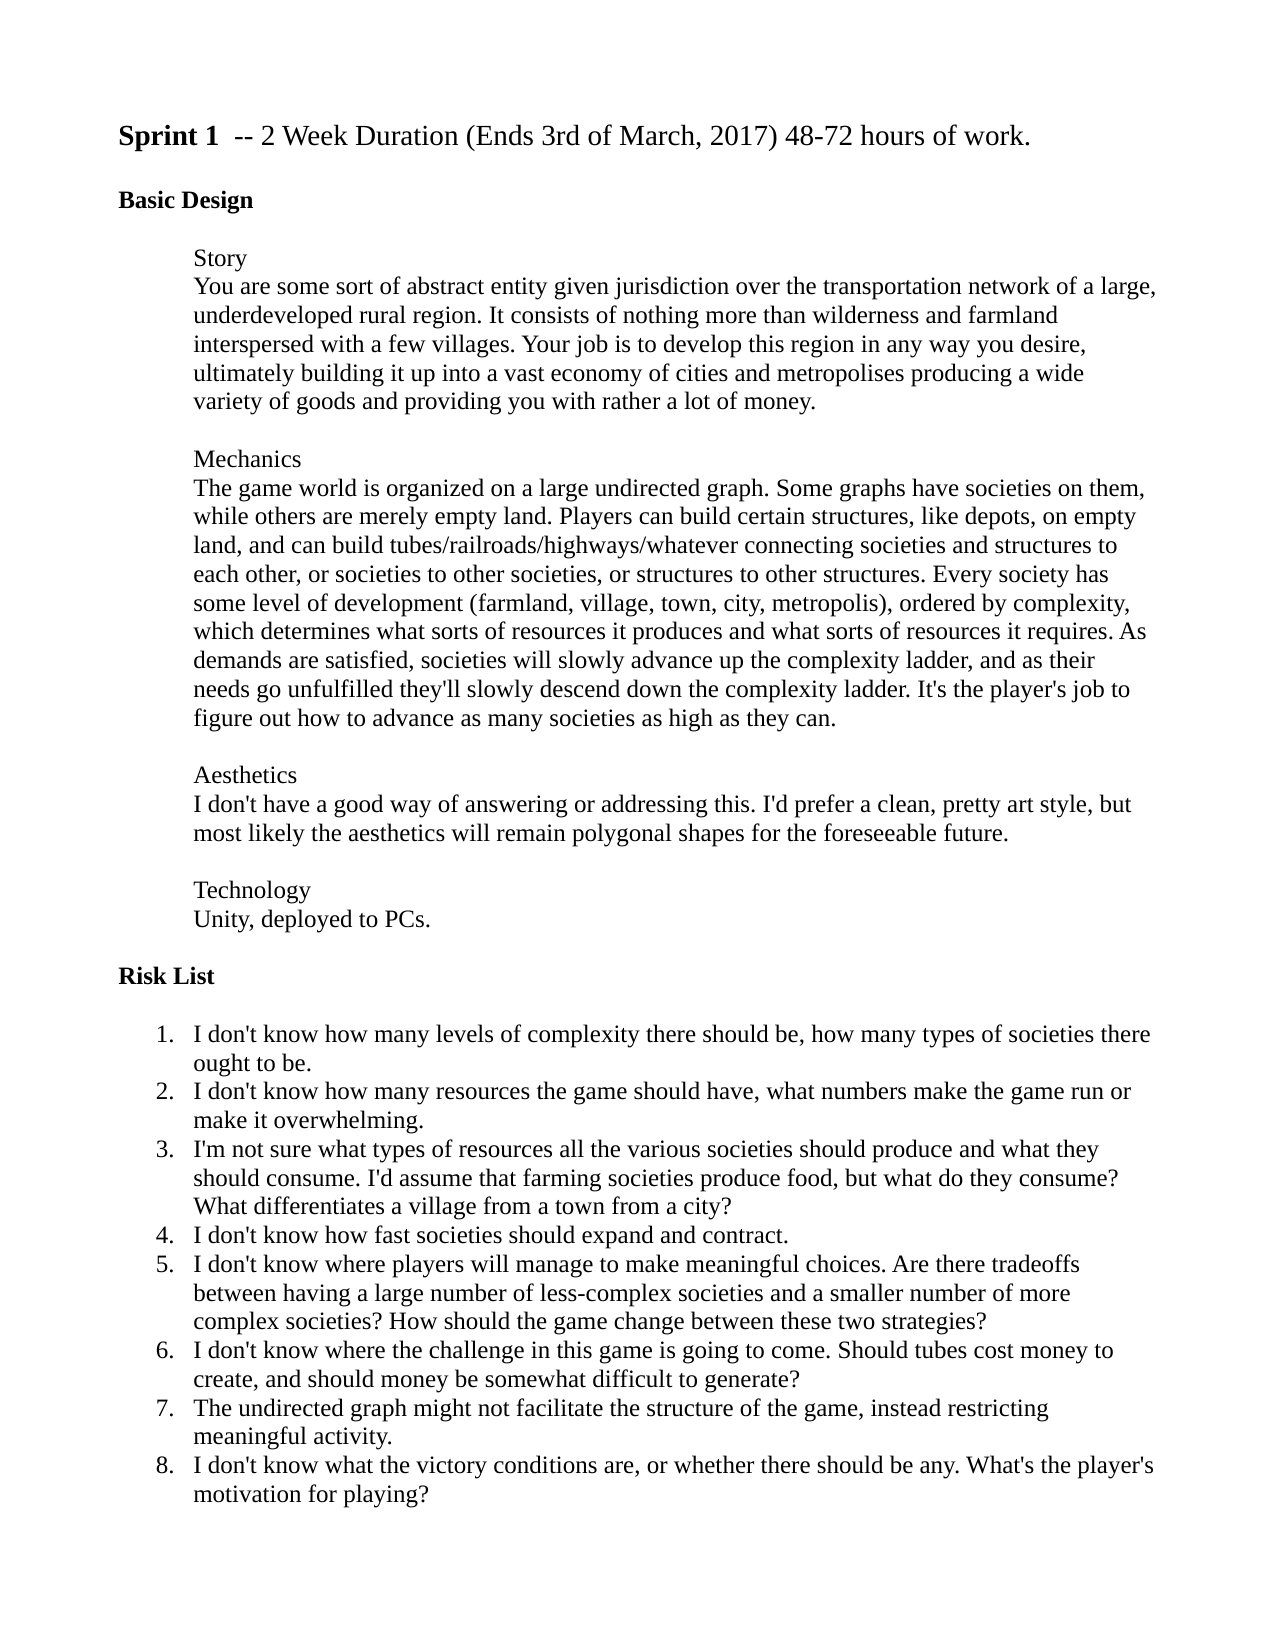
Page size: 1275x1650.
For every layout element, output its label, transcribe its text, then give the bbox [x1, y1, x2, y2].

list I don't know how many resources the game should have, what numbers make the game run or make it overwhelming. [156, 1076, 1157, 1134]
text Mechanics [193, 444, 1157, 473]
text Aesthetics [193, 760, 1157, 789]
list I don't know how fast societies should expand and contract. [156, 1220, 1157, 1249]
text Technology [193, 875, 1157, 904]
list I don't know what the victory conditions are, or whether there should be any. What's the player's motivation for playing? [156, 1450, 1157, 1508]
text Basic Design [118, 185, 1157, 214]
text The game world is organized on a large undirected graph. Some graphs have societies on them, while others are merely empty land. Players can build certain structures, like depots, on empty land, and can build tubes/railroads/highways/whatever connecting societies and structures to each other, or societies to other societies, or structures to other structures. Every society has some level of development (farmland, village, town, city, metropolis), ordered by complexity, which determines what sorts of resources it produces and what sorts of resources it requires. As demands are satisfied, societies will slowly advance up the complexity ladder, and as their needs go unfulfilled they'll slowly descend down the complexity ladder. It's the player's job to figure out how to advance as many societies as high as they can. [193, 473, 1157, 731]
list The undirected graph might not facilitate the structure of the game, instead restricting meaningful activity. [156, 1393, 1157, 1450]
list I don't know how many levels of complexity there should be, how many types of societies there ought to be. [156, 1019, 1157, 1076]
text You are some sort of abstract entity given jurisdiction over the transportation network of a large, underdeveloped rural region. It consists of nothing more than wilderness and farmland interspersed with a few villages. Your job is to develop this region in any way you desire, ultimately building it up into a vast economy of cities and metropolises producing a wide variety of goods and providing you with rather a lot of money. [193, 271, 1157, 415]
list I don't know where players will manage to make meaningful choices. Are there tradeoffs between having a large number of less-complex societies and a smaller number of more complex societies? How should the game change between these two strategies? [156, 1249, 1157, 1335]
text Story [193, 243, 1157, 271]
list I don't know where the challenge in this game is going to come. Should tubes cost money to create, and should money be somewhat difficult to generate? [156, 1335, 1157, 1393]
text Unity, deployed to PCs. [193, 904, 1157, 933]
text Risk List [118, 961, 1157, 990]
list I'm not sure what types of resources all the various societies should produce and what they should consume. I'd assume that farming societies produce food, but what do they consume? What differentiates a village from a town from a city? [156, 1134, 1157, 1220]
text I don't have a good way of answering or addressing this. I'd prefer a clean, pretty art style, but most likely the aesthetics will remain polygonal shapes for the foreseeable future. [193, 789, 1157, 846]
text Sprint 1 -- 2 Week Duration (Ends 3rd of March, 2017) 48-72 hours of work. [118, 118, 1157, 152]
